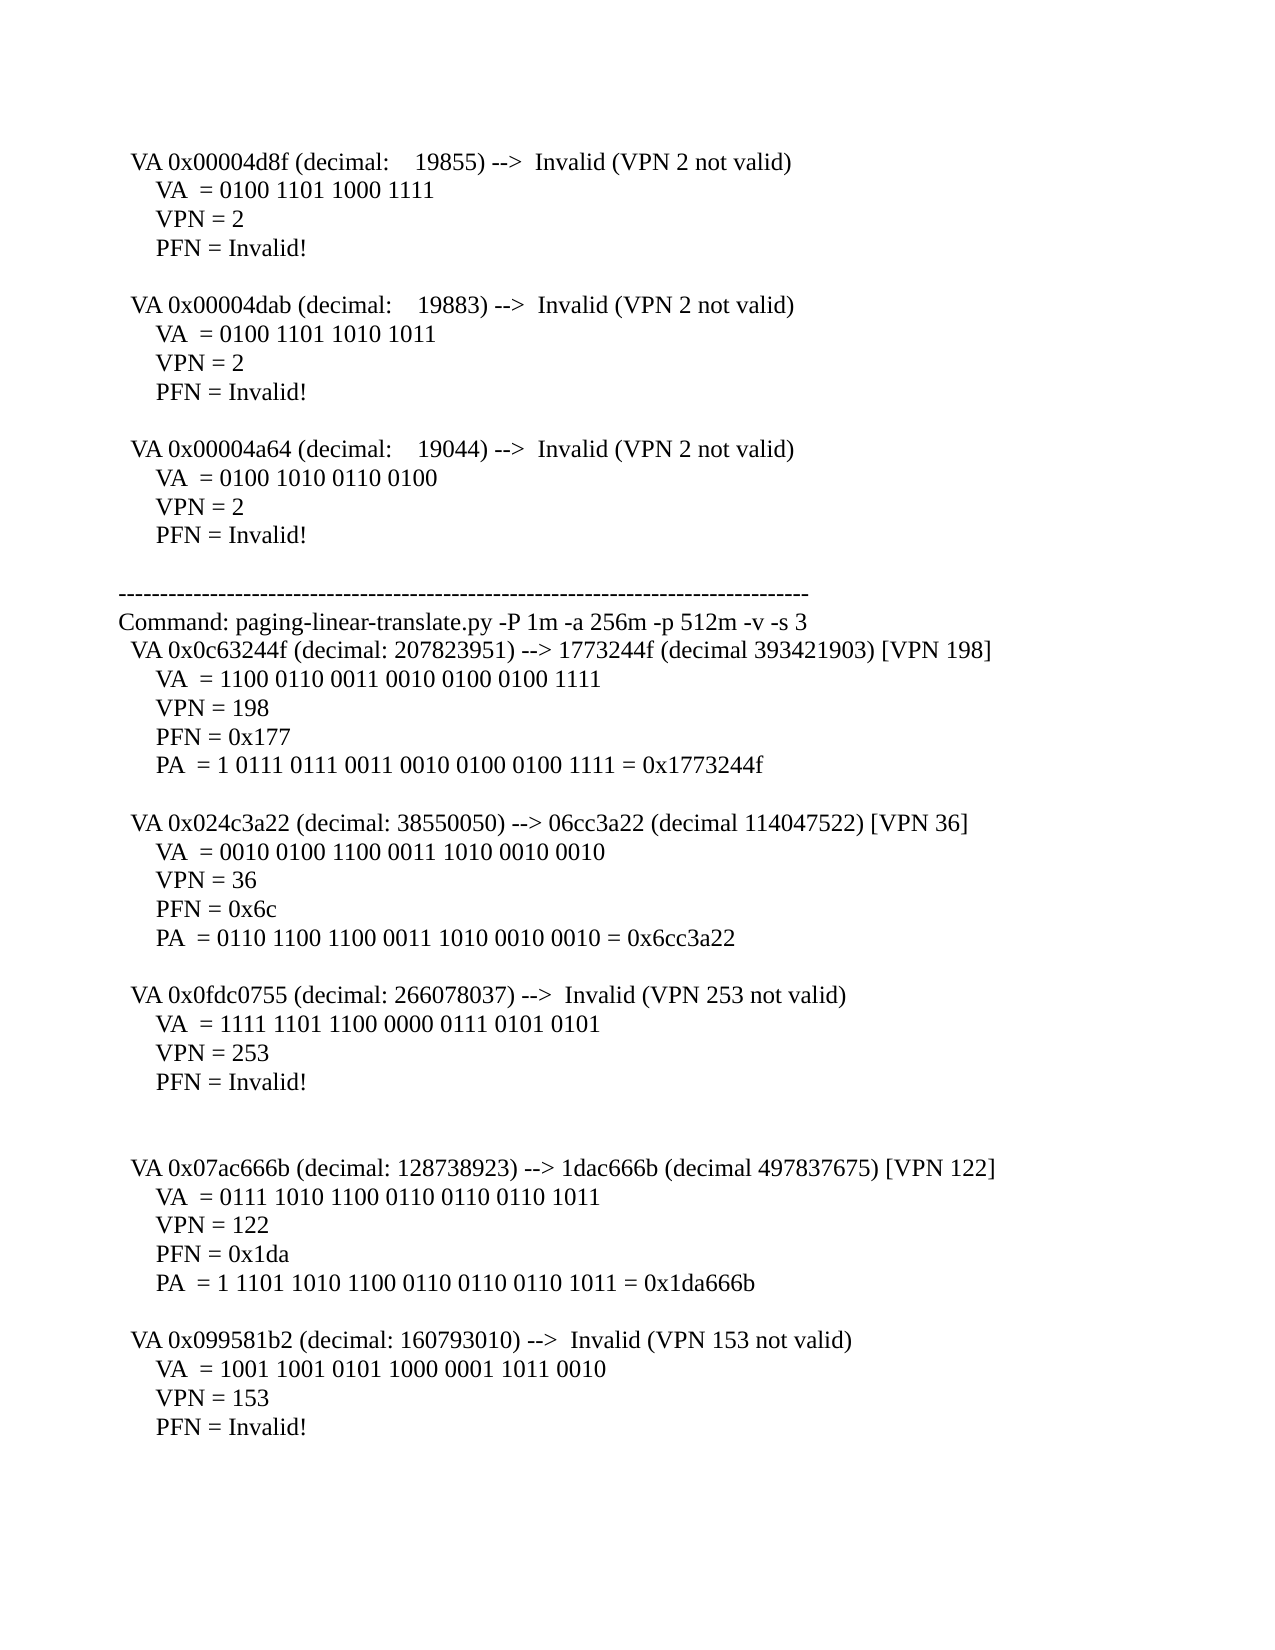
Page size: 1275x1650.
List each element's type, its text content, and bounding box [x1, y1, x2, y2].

text VA = 0010 0100 1100 0011 1010 0010 0010 [118, 837, 1157, 866]
text VPN = 122 [118, 1211, 1157, 1239]
text VA 0x07ac666b (decimal: 128738923) --> 1dac666b (decimal 497837675) [VPN 122] [118, 1153, 1157, 1182]
text VA 0x00004dab (decimal: 19883) --> Invalid (VPN 2 not valid) [118, 291, 1157, 319]
text VA 0x00004a64 (decimal: 19044) --> Invalid (VPN 2 not valid) [118, 434, 1157, 463]
text VA 0x099581b2 (decimal: 160793010) --> Invalid (VPN 153 not valid) [118, 1326, 1157, 1354]
text VA = 0111 1010 1100 0110 0110 0110 1011 [118, 1182, 1157, 1211]
text VA 0x0fdc0755 (decimal: 266078037) --> Invalid (VPN 253 not valid) [118, 981, 1157, 1009]
text PFN = Invalid! [118, 1067, 1157, 1096]
text ----------------------------------------------------------------------------------- [118, 578, 1157, 607]
text VA = 1100 0110 0011 0010 0100 0100 1111 [118, 664, 1157, 693]
text VA = 1001 1001 0101 1000 0001 1011 0010 [118, 1354, 1157, 1383]
text VA = 0100 1010 0110 0100 [118, 463, 1157, 492]
text VA 0x024c3a22 (decimal: 38550050) --> 06cc3a22 (decimal 114047522) [VPN 36] [118, 808, 1157, 837]
text VPN = 198 [118, 693, 1157, 722]
text Command: paging-linear-translate.py -P 1m -a 256m -p 512m -v -s 3 [118, 607, 1157, 636]
text VPN = 2 [118, 492, 1157, 521]
text PFN = 0x177 [118, 722, 1157, 751]
text VA = 1111 1101 1100 0000 0111 0101 0101 [118, 1009, 1157, 1038]
text PFN = 0x1da [118, 1239, 1157, 1268]
text VA 0x0c63244f (decimal: 207823951) --> 1773244f (decimal 393421903) [VPN 198] [118, 636, 1157, 664]
text PFN = 0x6c [118, 894, 1157, 923]
text PA = 1 0111 0111 0011 0010 0100 0100 1111 = 0x1773244f [118, 751, 1157, 779]
text VPN = 2 [118, 348, 1157, 377]
text VPN = 253 [118, 1038, 1157, 1067]
text PA = 0110 1100 1100 0011 1010 0010 0010 = 0x6cc3a22 [118, 923, 1157, 952]
text VA = 0100 1101 1010 1011 [118, 319, 1157, 348]
text VA 0x00004d8f (decimal: 19855) --> Invalid (VPN 2 not valid) [118, 147, 1157, 176]
text PA = 1 1101 1010 1100 0110 0110 0110 1011 = 0x1da666b [118, 1268, 1157, 1297]
text PFN = Invalid! [118, 377, 1157, 406]
text PFN = Invalid! [118, 521, 1157, 549]
text VPN = 36 [118, 866, 1157, 894]
text VPN = 153 [118, 1383, 1157, 1412]
text VPN = 2 [118, 204, 1157, 233]
text PFN = Invalid! [118, 233, 1157, 262]
text VA = 0100 1101 1000 1111 [118, 176, 1157, 204]
text PFN = Invalid! [118, 1412, 1157, 1441]
